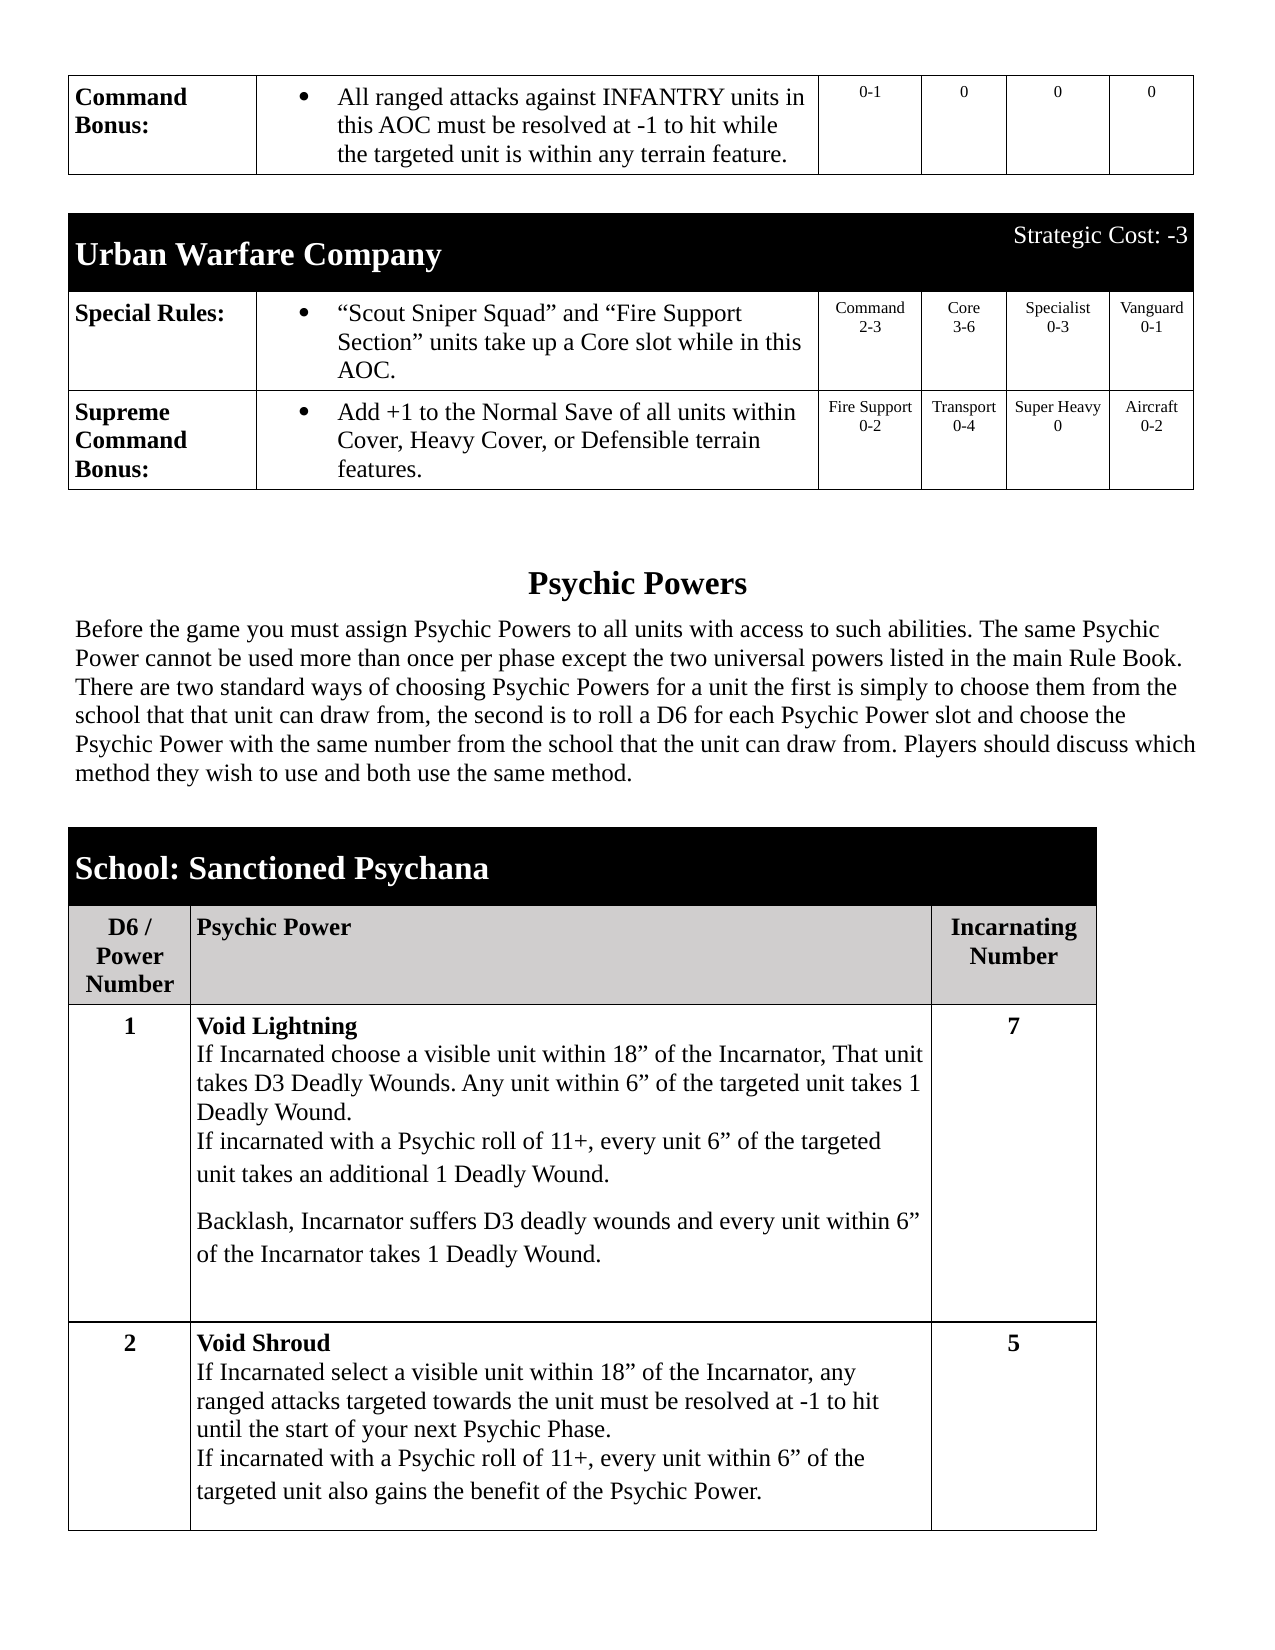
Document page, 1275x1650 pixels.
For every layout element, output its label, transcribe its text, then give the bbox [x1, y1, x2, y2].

table_cell “Scout Sniper Squad” and “Fire Support Section” units take up a Core slot while in this AOC. [257, 292, 818, 390]
table_cell Special Rules: [69, 292, 256, 390]
table_cell Add +1 to the Normal Save of all units within Cover, Heavy Cover, or Defensible terrain features. [257, 391, 818, 488]
subtitle Psychic Powers [75, 563, 1200, 602]
table_cell D6 / Power Number [69, 906, 190, 1004]
table_cell 7 [932, 1005, 1096, 1321]
table_cell Fire Support 0-2 [819, 391, 921, 488]
table_cell Psychic Power [191, 906, 931, 1004]
table_cell Vanguard 0-1 [1110, 292, 1193, 390]
table_cell Specialist 0-3 [1007, 292, 1109, 390]
table_cell Transport 0-4 [922, 391, 1006, 488]
table_cell Command 2-3 [819, 292, 921, 390]
table_cell Command Bonus: [69, 76, 256, 174]
table_cell Supreme Command Bonus: [69, 391, 256, 488]
table_cell Core 3-6 [922, 292, 1006, 390]
table_header School: Sanctioned Psychana [69, 828, 1096, 905]
table_cell Super Heavy 0 [1007, 391, 1109, 488]
table_header Urban Warfare Company [69, 214, 818, 291]
table_header Strategic Cost: -3 [819, 214, 1193, 291]
table_cell 5 [932, 1323, 1096, 1529]
table_cell 0 [922, 76, 1006, 174]
table_cell 0 [1007, 76, 1109, 174]
table_cell Aircraft 0-2 [1110, 391, 1193, 488]
table_cell +1 Strategic Point All ranged attacks against INFANTRY units in this AOC must be resolved at -1 to hit while the targeted unit is within any terrain feature. [257, 76, 818, 174]
table_cell 1 [69, 1005, 190, 1321]
table_cell 0 [1110, 76, 1193, 174]
table_cell 2 [69, 1323, 190, 1529]
table_cell Void Shroud If Incarnated select a visible unit within 18” of the Incarnator, any ranged attacks targeted towards the unit must be resolved at -1 to hit until the start of your next Psychic Phase. If incarnated with a Psychic roll of 11+, every unit within 6” of the targeted unit also gains the benefit of the Psychic Power. [191, 1323, 931, 1529]
table_cell Incarnating Number [932, 906, 1096, 1004]
text Before the game you must assign Psychic Powers to all units with access to such abilities. The same Psychic Power cannot be used more than once per phase except the two universal powers listed in the main Rule Book. There are two standard ways of choosing Psychic Powers for a unit the first is simply to choose them from the school that that unit can draw from, the second is to roll a D6 for each Psychic Power slot and choose the Psychic Power with the same number from the school that the unit can draw from. Players should discuss which method they wish to use and both use the same method. [75, 614, 1200, 787]
table_cell 0-1 [819, 76, 921, 174]
table_cell Void Lightning If Incarnated choose a visible unit within 18” of the Incarnator, That unit takes D3 Deadly Wounds. Any unit within 6” of the targeted unit takes 1 Deadly Wound. If incarnated with a Psychic roll of 11+, every unit 6” of the targeted unit takes an additional 1 Deadly Wound. Backlash, Incarnator suffers D3 deadly wounds and every unit within 6” of the Incarnator takes 1 Deadly Wound. [191, 1005, 931, 1321]
